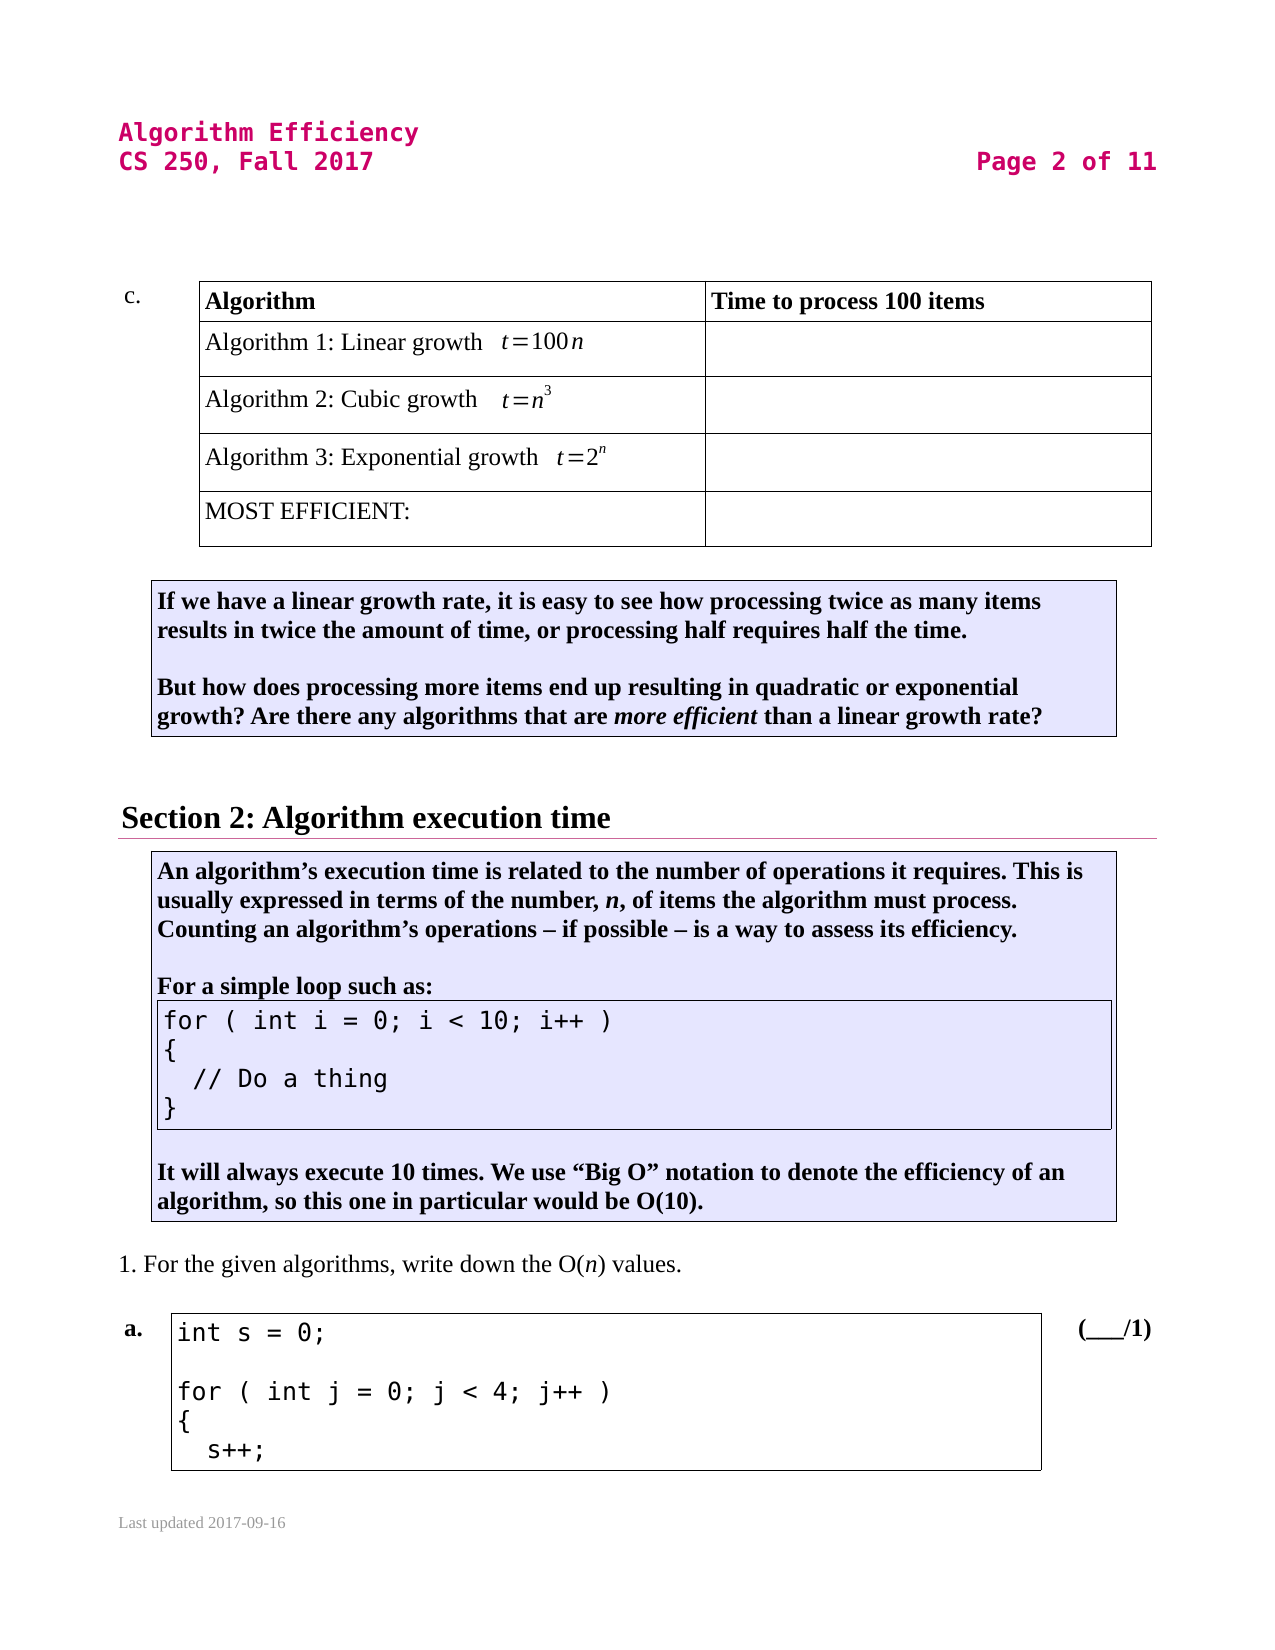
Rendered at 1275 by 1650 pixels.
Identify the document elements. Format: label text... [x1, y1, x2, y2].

table_header a. [118, 1307, 165, 1476]
table_cell [706, 434, 1151, 491]
table_cell [706, 377, 1151, 433]
table_header An algorithm’s execution time is related to the number of operations it requires. This is usually expressed in terms of the number, n, of items the algorithm must process. Counting an algorithm’s operations – if possible – is a way to assess its efficiency. For a simple loop such as: It will always execute 10 times. We use “Big O” notation to denote the efficiency of an algorithm, so this one in particular would be O(10). [152, 852, 1116, 1221]
table_cell Algorithm 3: Exponential growth [200, 434, 705, 491]
table_header int s = 0; for ( int j = 0; j < 4; j++ ) { s++; [172, 1314, 1041, 1470]
table_header Time to process 100 items [706, 282, 1151, 321]
table_cell [193, 275, 1157, 551]
table_cell [118, 206, 193, 275]
table_cell [193, 206, 1157, 275]
table_cell c. [118, 275, 193, 551]
table_header If we have a linear growth rate, it is easy to see how processing twice as many items results in twice the amount of time, or processing half requires half the time. But how does processing more items end up resulting in quadratic or exponential growth? Are there any algorithms that are more efficient than a linear growth rate? [152, 581, 1116, 736]
table_header (___/1) [1046, 1307, 1157, 1476]
table_header for ( int i = 0; i < 10; i++ ) { // Do a thing } [158, 1001, 1111, 1128]
text 1. For the given algorithms, write down the O(n) values. [118, 1249, 1157, 1278]
table_cell [706, 322, 1151, 376]
table_cell [706, 492, 1151, 546]
table_cell Algorithm 2: Cubic growth [200, 377, 705, 433]
table_header [165, 1307, 1046, 1476]
table_header Algorithm [200, 282, 705, 321]
table_cell MOST EFFICIENT: [200, 492, 705, 546]
table_cell Algorithm 1: Linear growth [200, 322, 705, 376]
subtitle Section 2: Algorithm execution time [118, 795, 1157, 838]
